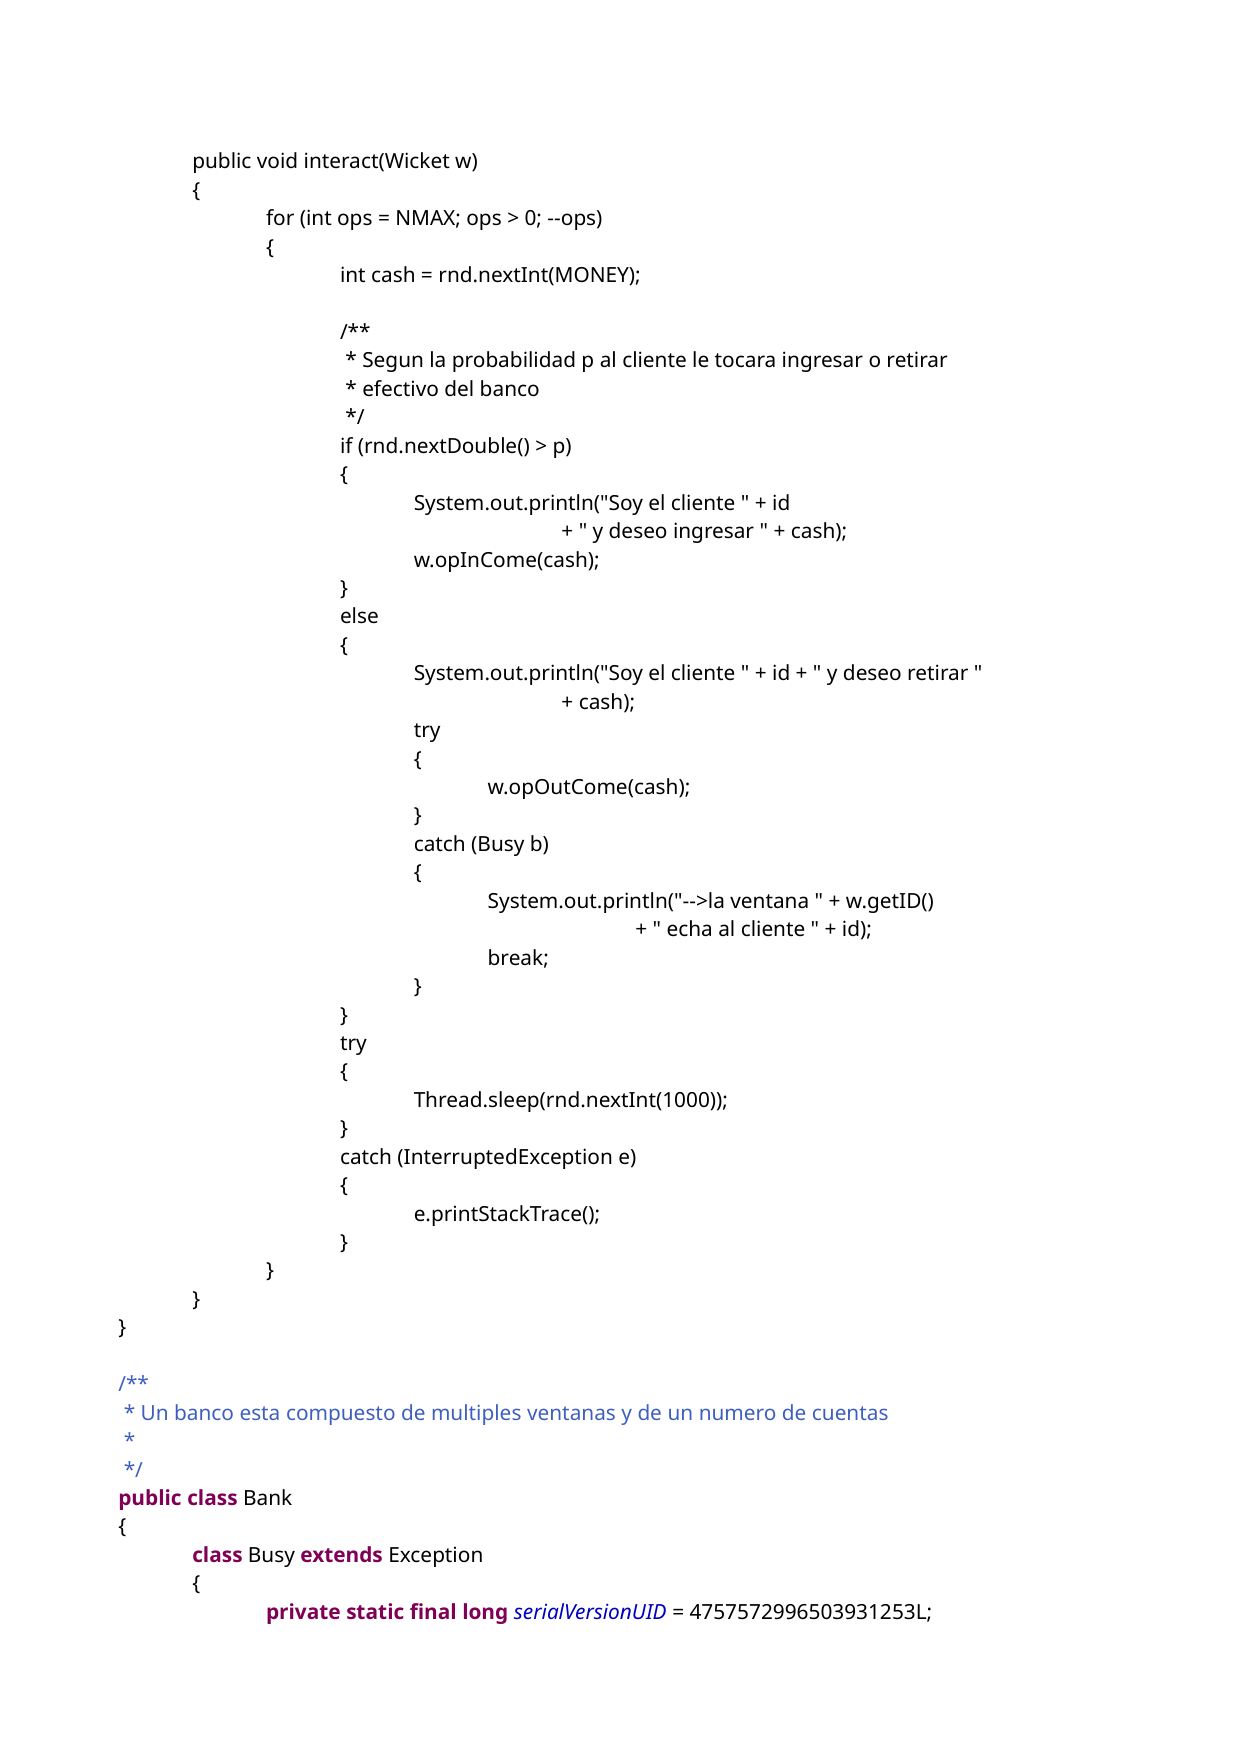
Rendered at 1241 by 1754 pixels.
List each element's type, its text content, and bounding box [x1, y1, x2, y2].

text int cash = rnd.nextInt(MONEY); [118, 260, 1122, 289]
text } [118, 971, 1122, 1000]
text { [118, 175, 1122, 203]
text } [118, 1113, 1122, 1142]
text { [118, 1512, 1122, 1540]
text + " echa al cliente " + id); [118, 914, 1122, 943]
text * efectivo del banco [118, 374, 1122, 402]
text { [118, 630, 1122, 658]
text e.printStackTrace(); [118, 1199, 1122, 1227]
text { [118, 1057, 1122, 1085]
text } [118, 1000, 1122, 1028]
text */ [118, 402, 1122, 431]
text * Segun la probabilidad p al cliente le tocara ingresar o retirar [118, 346, 1122, 374]
text catch (InterruptedException e) [118, 1142, 1122, 1170]
text */ [118, 1455, 1122, 1483]
text * Un banco esta compuesto de multiples ventanas y de un numero de cuentas [118, 1398, 1122, 1426]
text Thread.sleep(rnd.nextInt(1000)); [118, 1085, 1122, 1113]
text { [118, 459, 1122, 488]
text catch (Busy b) [118, 829, 1122, 857]
text + " y deseo ingresar " + cash); [118, 516, 1122, 545]
text try [118, 1028, 1122, 1057]
text { [118, 1568, 1122, 1597]
text * [118, 1426, 1122, 1455]
text { [118, 744, 1122, 772]
text + cash); [118, 687, 1122, 715]
text class Busy extends Exception [118, 1540, 1122, 1568]
text private static final long serialVersionUID = 4757572996503931253L; [118, 1597, 1122, 1625]
text { [118, 232, 1122, 260]
text } [118, 801, 1122, 829]
text } [118, 1312, 1122, 1341]
text /** [118, 1369, 1122, 1398]
text try [118, 715, 1122, 744]
text } [118, 1227, 1122, 1256]
text } [118, 1284, 1122, 1312]
text w.opInCome(cash); [118, 545, 1122, 573]
text { [118, 1170, 1122, 1199]
text /** [118, 317, 1122, 346]
text w.opOutCome(cash); [118, 772, 1122, 801]
text for (int ops = NMAX; ops > 0; --ops) [118, 203, 1122, 232]
text } [118, 573, 1122, 602]
text System.out.println("-->la ventana " + w.getID() [118, 886, 1122, 914]
text System.out.println("Soy el cliente " + id + " y deseo retirar " [118, 658, 1122, 687]
text break; [118, 943, 1122, 971]
text if (rnd.nextDouble() > p) [118, 431, 1122, 459]
text public class Bank [118, 1483, 1122, 1512]
text System.out.println("Soy el cliente " + id [118, 488, 1122, 516]
text { [118, 857, 1122, 886]
text } [118, 1256, 1122, 1284]
text else [118, 602, 1122, 630]
text public void interact(Wicket w) [118, 147, 1122, 175]
